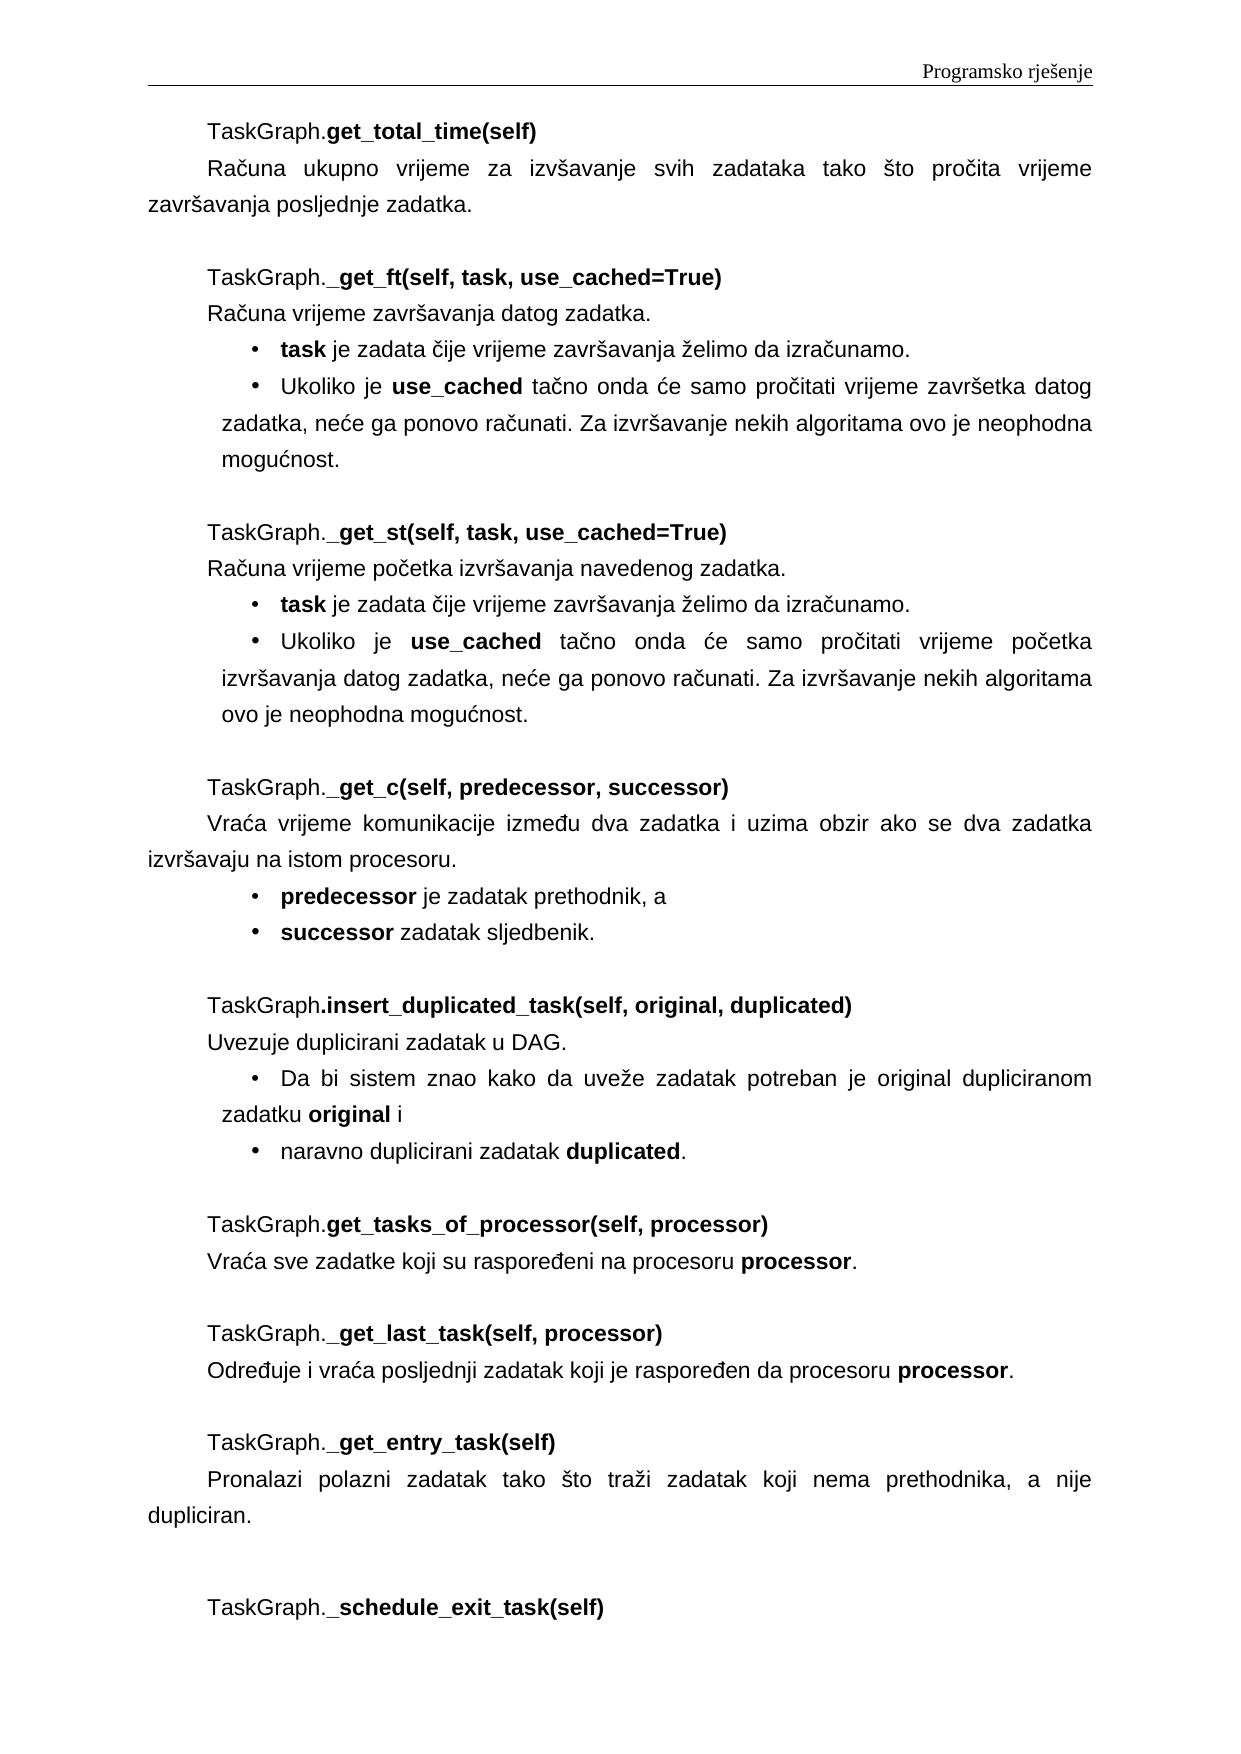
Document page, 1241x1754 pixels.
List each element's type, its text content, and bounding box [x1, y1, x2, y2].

text Računa vrijeme završavanja datog zadatka. [148, 300, 1093, 326]
text Uvezuje duplicirani zadatak u DAG. [148, 1029, 1093, 1055]
text TaskGraph._get_st(self, task, use_cached=True) [148, 518, 1093, 545]
text TaskGraph._get_entry_task(self) [148, 1429, 1093, 1456]
text Vraća sve zadatke koji su raspoređeni na procesoru processor. [148, 1248, 1093, 1274]
text Računa ukupno vrijeme za izvšavanje svih zadataka tako što pročita vrijeme završavanja posljednje zadatka. [148, 154, 1093, 217]
text TaskGraph._get_c(self, predecessor, successor) [148, 773, 1093, 800]
list task je zadata čije vrijeme završavanja želimo da izračunamo. [192, 336, 1093, 363]
text TaskGraph.insert_duplicated_task(self, original, duplicated) [148, 992, 1093, 1019]
text TaskGraph._get_last_task(self, processor) [148, 1320, 1093, 1347]
list predecessor je zadatak prethodnik, a [192, 883, 1093, 909]
text Računa vrijeme početka izvršavanja navedenog zadatka. [148, 555, 1093, 581]
text Određuje i vraća posljednji zadatak koji je raspoređen da procesoru processor. [148, 1357, 1093, 1383]
text TaskGraph._get_ft(self, task, use_cached=True) [148, 263, 1093, 290]
list Ukoliko je use_cached tačno onda će samo pročitati vrijeme početka izvršavanja datog zadatka, neće ga ponovo računati. Za izvršavanje nekih algoritama ovo je neophodna mogućnost. [192, 628, 1093, 727]
list successor zadatak sljedbenik. [192, 919, 1093, 946]
list naravno duplicirani zadatak duplicated. [192, 1138, 1093, 1165]
list Ukoliko je use_cached tačno onda će samo pročitati vrijeme završetka datog zadatka, neće ga ponovo računati. Za izvršavanje nekih algoritama ovo je neophodna mogućnost. [192, 373, 1093, 472]
text Vraća vrijeme komunikacije između dva zadatka i uzima obzir ako se dva zadatka izvršavaju na istom procesoru. [148, 810, 1093, 873]
list task je zadata čije vrijeme završavanja želimo da izračunamo. [192, 591, 1093, 618]
list Da bi sistem znao kako da uveže zadatak potreban je original dupliciranom zadatku original i [192, 1065, 1093, 1128]
text Pronalazi polazni zadatak tako što traži zadatak koji nema prethodnika, a nije dupliciran. [148, 1466, 1093, 1528]
text TaskGraph.get_total_time(self) [148, 118, 1093, 144]
text TaskGraph.get_tasks_of_processor(self, processor) [148, 1211, 1093, 1238]
text TaskGraph._schedule_exit_task(self) [148, 1594, 1093, 1620]
